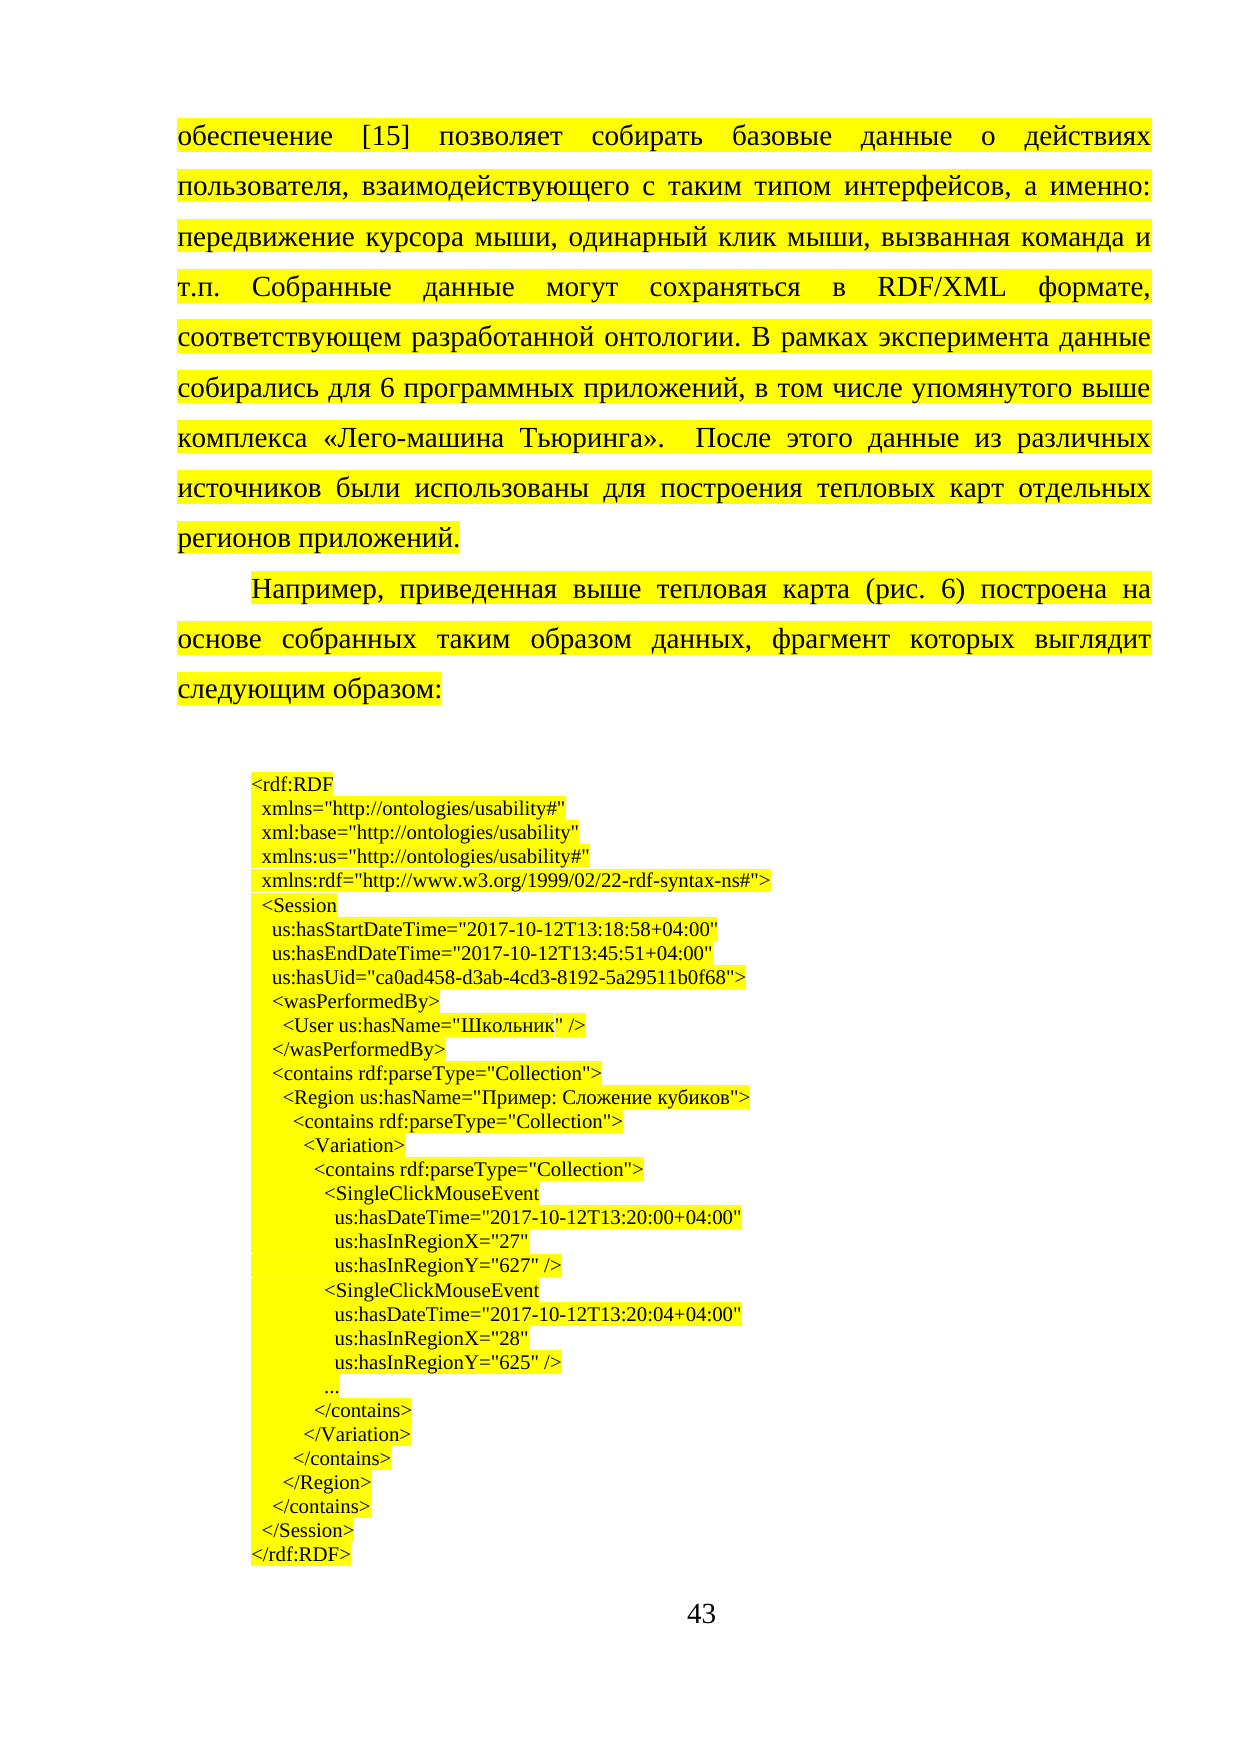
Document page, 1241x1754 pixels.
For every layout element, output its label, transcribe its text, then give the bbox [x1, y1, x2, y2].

text </Session> [177, 1518, 1152, 1542]
text </contains> [177, 1398, 1152, 1422]
text us:hasEndDateTime="2017-10-12T13:45:51+04:00" [177, 941, 1152, 965]
text <contains rdf:parseType="Collection"> [177, 1061, 1152, 1085]
text xml:base="http://ontologies/usability" [177, 820, 1152, 844]
text <rdf:RDF [177, 772, 1152, 796]
text </contains> [177, 1494, 1152, 1518]
text us:hasInRegionX="27" [177, 1229, 1152, 1253]
text <User us:hasName="Школьник" /> [177, 1013, 1152, 1037]
text </Region> [177, 1470, 1152, 1494]
text </wasPerformedBy> [177, 1037, 1152, 1061]
text обеспечение [15] позволяет собирать базовые данные о действиях пользователя, взаимодействующего с таким типом интерфейсов, а именно: передвижение курсора мыши, одинарный клик мыши, вызванная команда и т.п. Собранные данные могут сохраняться в RDF/XML формате, соответствующем разработанной онтологии. В рамках эксперимента данные собирались для 6 программных приложений, в том числе упомянутого выше комплекса «Лего-машина Тьюринга». После этого данные из различных источников были использованы для построения тепловых карт отдельных регионов приложений. [177, 118, 1152, 554]
text <SingleClickMouseEvent [177, 1277, 1152, 1302]
text ... [177, 1374, 1152, 1398]
text </Variation> [177, 1422, 1152, 1446]
text Например, приведенная выше тепловая карта (рис. 6) построена на основе собранных таким образом данных, фрагмент которых выглядит следующим образом: [177, 571, 1152, 705]
text us:hasInRegionY="627" /> [177, 1253, 1152, 1277]
text xmlns="http://ontologies/usability#" [177, 796, 1152, 820]
text <contains rdf:parseType="Collection"> [177, 1157, 1152, 1181]
text </rdf:RDF> [177, 1542, 1152, 1566]
text us:hasUid="ca0ad458-d3ab-4cd3-8192-5a29511b0f68"> [177, 965, 1152, 989]
text us:hasStartDateTime="2017-10-12T13:18:58+04:00" [177, 917, 1152, 941]
text us:hasInRegionY="625" /> [177, 1350, 1152, 1374]
text us:hasDateTime="2017-10-12T13:20:04+04:00" [177, 1302, 1152, 1326]
text </contains> [177, 1446, 1152, 1470]
text <contains rdf:parseType="Collection"> [177, 1109, 1152, 1133]
text xmlns:us="http://ontologies/usability#" [177, 844, 1152, 868]
text xmlns:rdf="http://www.w3.org/1999/02/22-rdf-syntax-ns#"> [177, 868, 1152, 892]
text <SingleClickMouseEvent [177, 1181, 1152, 1205]
text <wasPerformedBy> [177, 989, 1152, 1013]
text <Session [177, 892, 1152, 917]
text us:hasInRegionX="28" [177, 1326, 1152, 1350]
text <Variation> [177, 1133, 1152, 1157]
text us:hasDateTime="2017-10-12T13:20:00+04:00" [177, 1205, 1152, 1229]
text <Region us:hasName="Пример: Сложение кубиков"> [177, 1085, 1152, 1109]
